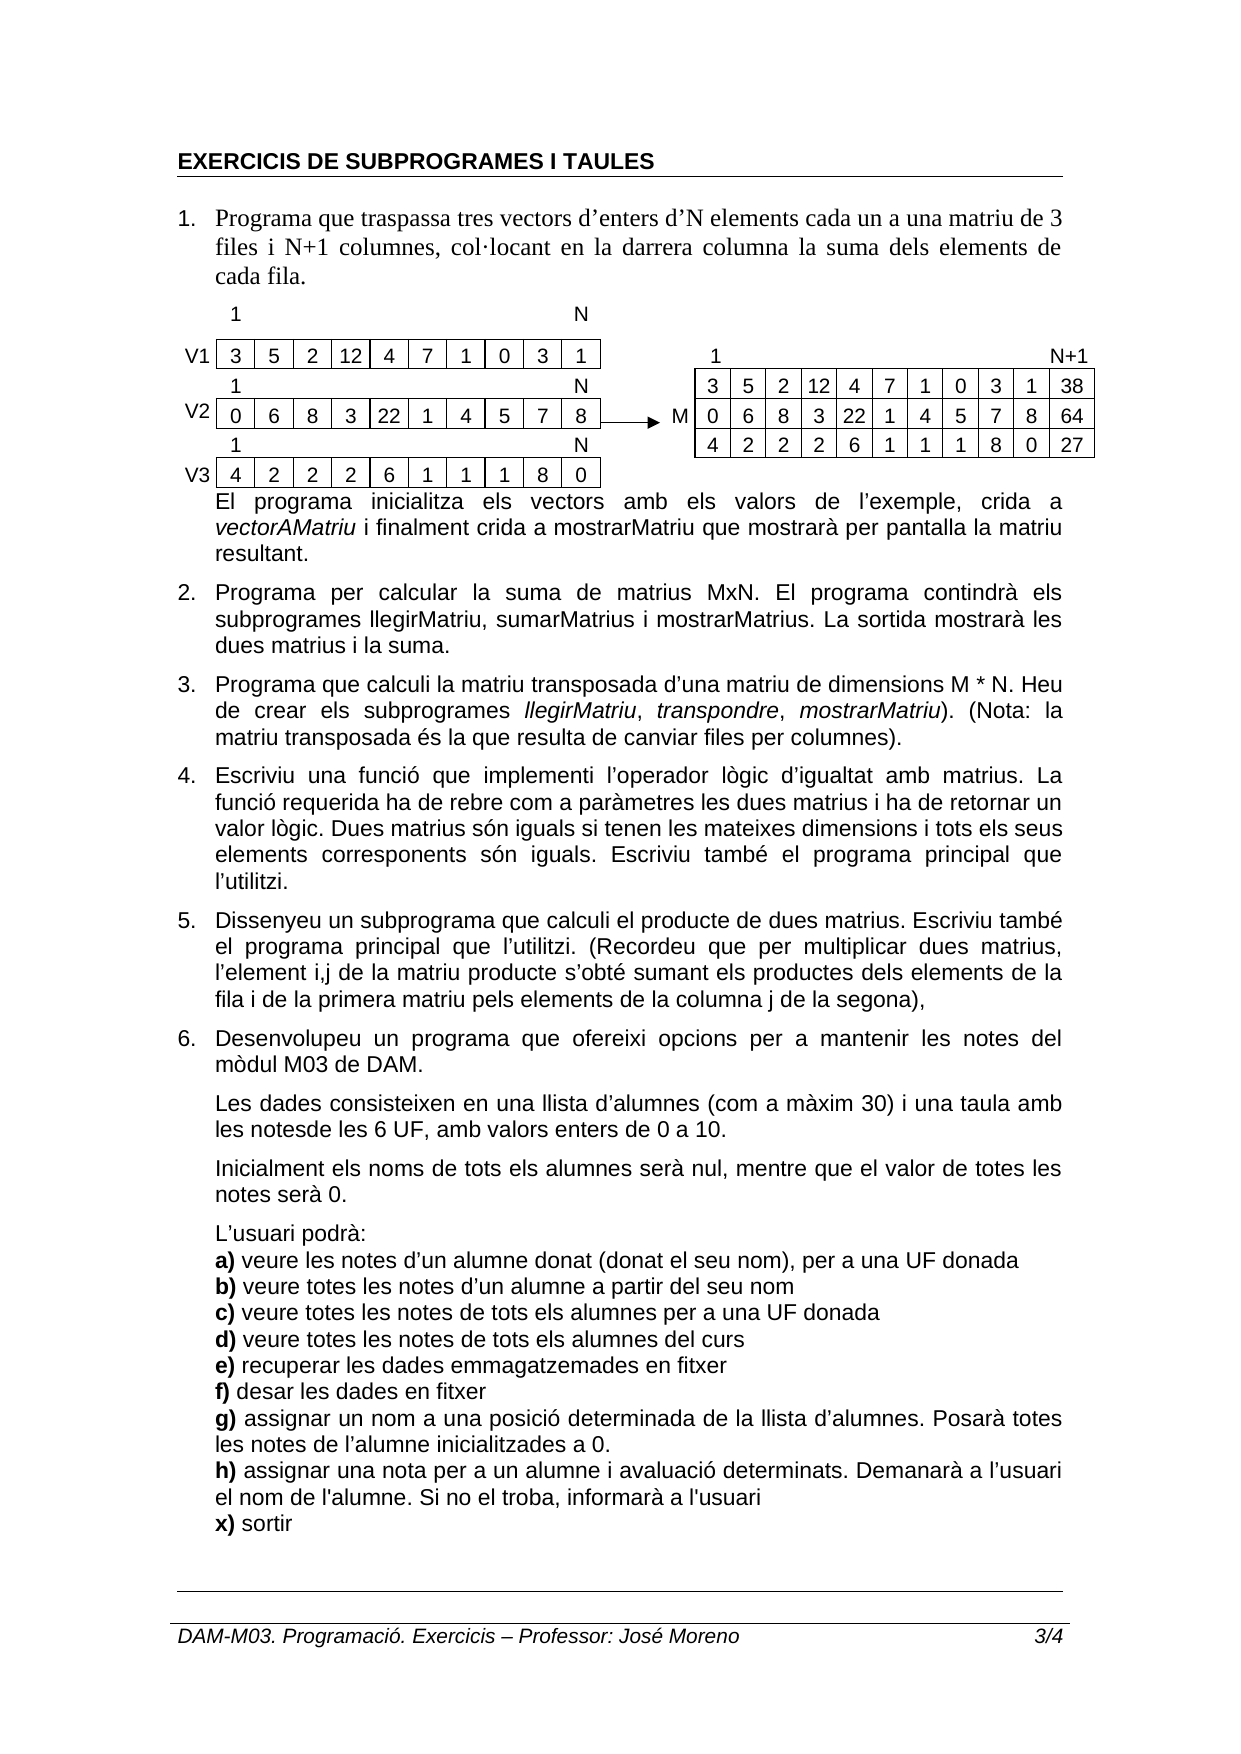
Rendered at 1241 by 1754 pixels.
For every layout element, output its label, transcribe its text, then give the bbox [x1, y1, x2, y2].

table_cell 8 [1014, 399, 1049, 427]
table_cell [736, 339, 774, 368]
table_cell 1 [943, 429, 978, 457]
table_header [677, 302, 754, 339]
table_cell [293, 369, 331, 398]
table_header [331, 302, 370, 339]
table_cell [928, 339, 961, 368]
table_cell 1 [873, 429, 907, 457]
text g) assignar un nom a una posició determinada de la llista d’alumnes. Posarà totes les notes de l’alumne inicialitzades a 0. [215, 1405, 1063, 1457]
table_cell 8 [979, 429, 1013, 457]
text El programa inicialitza els vectors amb els valors de l’exemple, crida a vectorAMatriu i finalment crida a mostrarMatriu que mostrarà per pantalla la matriu resultant. [215, 488, 1063, 567]
table_cell 2 [766, 429, 801, 457]
table_header [754, 302, 831, 339]
list Desenvolupeu un programa que ofereixi opcions per a mantenir les notes del mòdul M03 de DAM. [177, 1024, 1063, 1077]
table_cell 0 [1014, 429, 1049, 457]
table_cell 8 [524, 458, 561, 487]
table_header [524, 302, 562, 339]
table_cell [813, 339, 851, 368]
table_cell M [665, 398, 694, 427]
table_cell 5 [255, 340, 293, 368]
table_cell [890, 458, 928, 487]
table_header [831, 302, 907, 339]
table_cell [1043, 458, 1081, 487]
table_header [908, 302, 984, 339]
table_cell 27 [1050, 429, 1094, 457]
table_cell [1081, 458, 1095, 487]
text h) assignar una nota per a un alumne i avaluació determinats. Demanarà a l’usuari el nom de l'alumne. Si no el troba, informarà a l'usuari [215, 1457, 1063, 1510]
table_cell N+1 [1043, 339, 1095, 368]
table_header [370, 302, 408, 339]
table_cell [485, 429, 523, 457]
table_cell [851, 339, 889, 368]
table_cell [961, 458, 1005, 487]
table_cell 1 [216, 429, 255, 457]
table_cell [447, 369, 485, 398]
table_cell V3 [178, 457, 216, 487]
table_cell [1005, 339, 1043, 368]
table_cell 7 [409, 340, 446, 368]
table_cell 4 [837, 369, 872, 398]
table_cell 1 [409, 399, 446, 427]
table_cell 1 [908, 369, 942, 398]
table_cell 1 [409, 458, 446, 487]
list Dissenyeu un subprograma que calculi el producte de dues matrius. Escriviu també el programa principal que l’utilitzi. (Recordeu que per multiplicar dues matrius, l’element i,j de la matriu producte s’obté sumant els productes dels elements de la fila i de la primera matriu pels elements de la columna j de la segona), [177, 907, 1063, 1012]
table_header [178, 302, 216, 339]
table_cell N [562, 369, 600, 398]
table_cell 6 [731, 399, 765, 427]
list Programa que calculi la matriu transposada d’una matriu de dimensions M * N. Heu de crear els subprogrames llegirMatriu, transpondre, mostrarMatriu). (Nota: la matriu transposada és la que resulta de canviar files per columnes). [177, 671, 1063, 750]
table_header 1 [216, 302, 255, 339]
table_cell 2 [731, 429, 765, 457]
text f) desar les dades en fitxer [215, 1378, 1063, 1405]
table_cell 2 [802, 429, 836, 457]
table_cell [1005, 458, 1043, 487]
subtitle EXERCICIS DE SUBPROGRAMES I TAULES [177, 148, 1063, 176]
table_cell [774, 458, 813, 487]
table_cell 1 [486, 458, 523, 487]
table_cell 3 [217, 340, 254, 368]
table_cell 3 [979, 369, 1013, 398]
text a) veure les notes d’un alumne donat (donat el seu nom), per a una UF donada [215, 1247, 1063, 1273]
table_cell [331, 369, 370, 398]
list Programa que traspassa tres vectors d’enters d’N elements cada un a una matriu de 3 files i N+1 columnes, col·locant en la darrera columna la suma dels elements de cada fila. [177, 203, 1063, 290]
table_header [600, 302, 677, 339]
table_cell [639, 339, 695, 368]
table_cell [485, 369, 523, 398]
table_cell 8 [766, 399, 801, 427]
table_cell V2 [178, 398, 216, 427]
table_cell [600, 428, 665, 457]
table_cell 6 [837, 429, 872, 457]
text b) veure totes les notes d’un alumne a partir del seu nom [215, 1273, 1063, 1299]
table_cell 12 [332, 340, 369, 368]
table_cell 1 [447, 340, 484, 368]
table_cell [178, 368, 216, 398]
table_cell N [562, 429, 600, 457]
table_cell [524, 369, 562, 398]
table_cell 0 [217, 399, 254, 427]
table_cell 5 [731, 369, 765, 398]
table_cell [601, 457, 638, 487]
table_cell 3 [696, 369, 730, 398]
table_cell [178, 428, 216, 457]
table_cell [447, 429, 485, 457]
table_cell 8 [562, 399, 600, 427]
table_cell [813, 458, 851, 487]
table_cell [961, 339, 1005, 368]
table_cell 1 [695, 339, 736, 368]
table_cell [331, 429, 370, 457]
table_cell 7 [979, 399, 1013, 427]
table_cell 2 [766, 369, 801, 398]
table_cell [408, 369, 447, 398]
table_cell 4 [908, 399, 942, 427]
table_cell [255, 369, 293, 398]
text Inicialment els noms de tots els alumnes serà nul, mentre que el valor de totes les notes serà 0. [215, 1155, 1063, 1208]
table_cell 1 [562, 340, 600, 368]
table_cell [928, 458, 961, 487]
table_header [293, 302, 331, 339]
table_cell [851, 458, 889, 487]
text L’usuari podrà: [215, 1220, 1063, 1247]
table_cell 2 [255, 458, 293, 487]
list Programa per calcular la suma de matrius MxN. El programa contindrà els subprogrames llegirMatriu, sumarMatrius i mostrarMatrius. La sortida mostrarà les dues matrius i la suma. [177, 579, 1063, 658]
table_cell [293, 429, 331, 457]
table_cell V1 [178, 339, 216, 368]
table_header [984, 302, 1061, 339]
table_cell [601, 398, 665, 427]
table_cell 22 [371, 399, 408, 427]
table_cell [370, 369, 408, 398]
table_header [1061, 302, 1095, 339]
table_cell 38 [1050, 369, 1094, 398]
table_cell 0 [562, 458, 600, 487]
table_cell 6 [255, 399, 293, 427]
table_cell 4 [447, 399, 484, 427]
table_cell [601, 339, 638, 368]
table_cell [639, 457, 695, 487]
table_cell 22 [837, 399, 872, 427]
text c) veure totes les notes de tots els alumnes per a una UF donada [215, 1299, 1063, 1326]
text d) veure totes les notes de tots els alumnes del curs [215, 1326, 1063, 1352]
table_cell 1 [908, 429, 942, 457]
table_cell [600, 368, 665, 398]
table_cell 8 [294, 399, 331, 427]
text Les dades consisteixen en una llista d’alumnes (com a màxim 30) i una taula amb les notesde les 6 UF, amb valors enters de 0 a 10. [215, 1090, 1063, 1142]
table_cell [890, 339, 928, 368]
table_cell 64 [1050, 399, 1094, 427]
table_cell 0 [696, 399, 730, 427]
table_cell 1 [1014, 369, 1049, 398]
table_cell 3 [524, 340, 561, 368]
table_header [408, 302, 447, 339]
text e) recuperar les dades emmagatzemades en fitxer [215, 1352, 1063, 1378]
table_cell [665, 428, 694, 457]
text x) sortir [215, 1510, 1063, 1536]
table_cell 2 [294, 458, 331, 487]
table_cell 1 [216, 369, 255, 398]
table_cell 7 [873, 369, 907, 398]
table_cell 5 [486, 399, 523, 427]
table_cell 2 [332, 458, 369, 487]
table_cell 2 [294, 340, 331, 368]
table_cell 5 [943, 399, 978, 427]
table_cell [665, 368, 694, 398]
table_cell 1 [447, 458, 484, 487]
table_cell [370, 429, 408, 457]
list Escriviu una funció que implementi l’operador lògic d’igualtat amb matrius. La funció requerida ha de rebre com a paràmetres les dues matrius i ha de retornar un valor lògic. Dues matrius són iguals si tenen les mateixes dimensions i tots els seus elements corresponents són iguals. Escriviu també el programa principal que l’utilitzi. [177, 762, 1063, 894]
table_cell [736, 458, 774, 487]
table_cell 3 [802, 399, 836, 427]
table_cell 4 [217, 458, 254, 487]
table_header [447, 302, 485, 339]
table_cell [601, 423, 647, 427]
table_cell 0 [486, 340, 523, 368]
table_header [255, 302, 293, 339]
table_cell 0 [943, 369, 978, 398]
table_cell 3 [332, 399, 369, 427]
table_header N [562, 302, 600, 339]
table_cell [408, 429, 447, 457]
table_cell 7 [524, 399, 561, 427]
table_cell [774, 339, 813, 368]
table_cell 6 [371, 458, 408, 487]
table_cell 4 [371, 340, 408, 368]
table_cell [255, 429, 293, 457]
table_cell [524, 429, 562, 457]
table_header [485, 302, 523, 339]
table_cell 4 [696, 429, 730, 457]
table_cell 1 [873, 399, 907, 427]
table_cell 12 [802, 369, 836, 398]
table_cell [695, 458, 736, 487]
